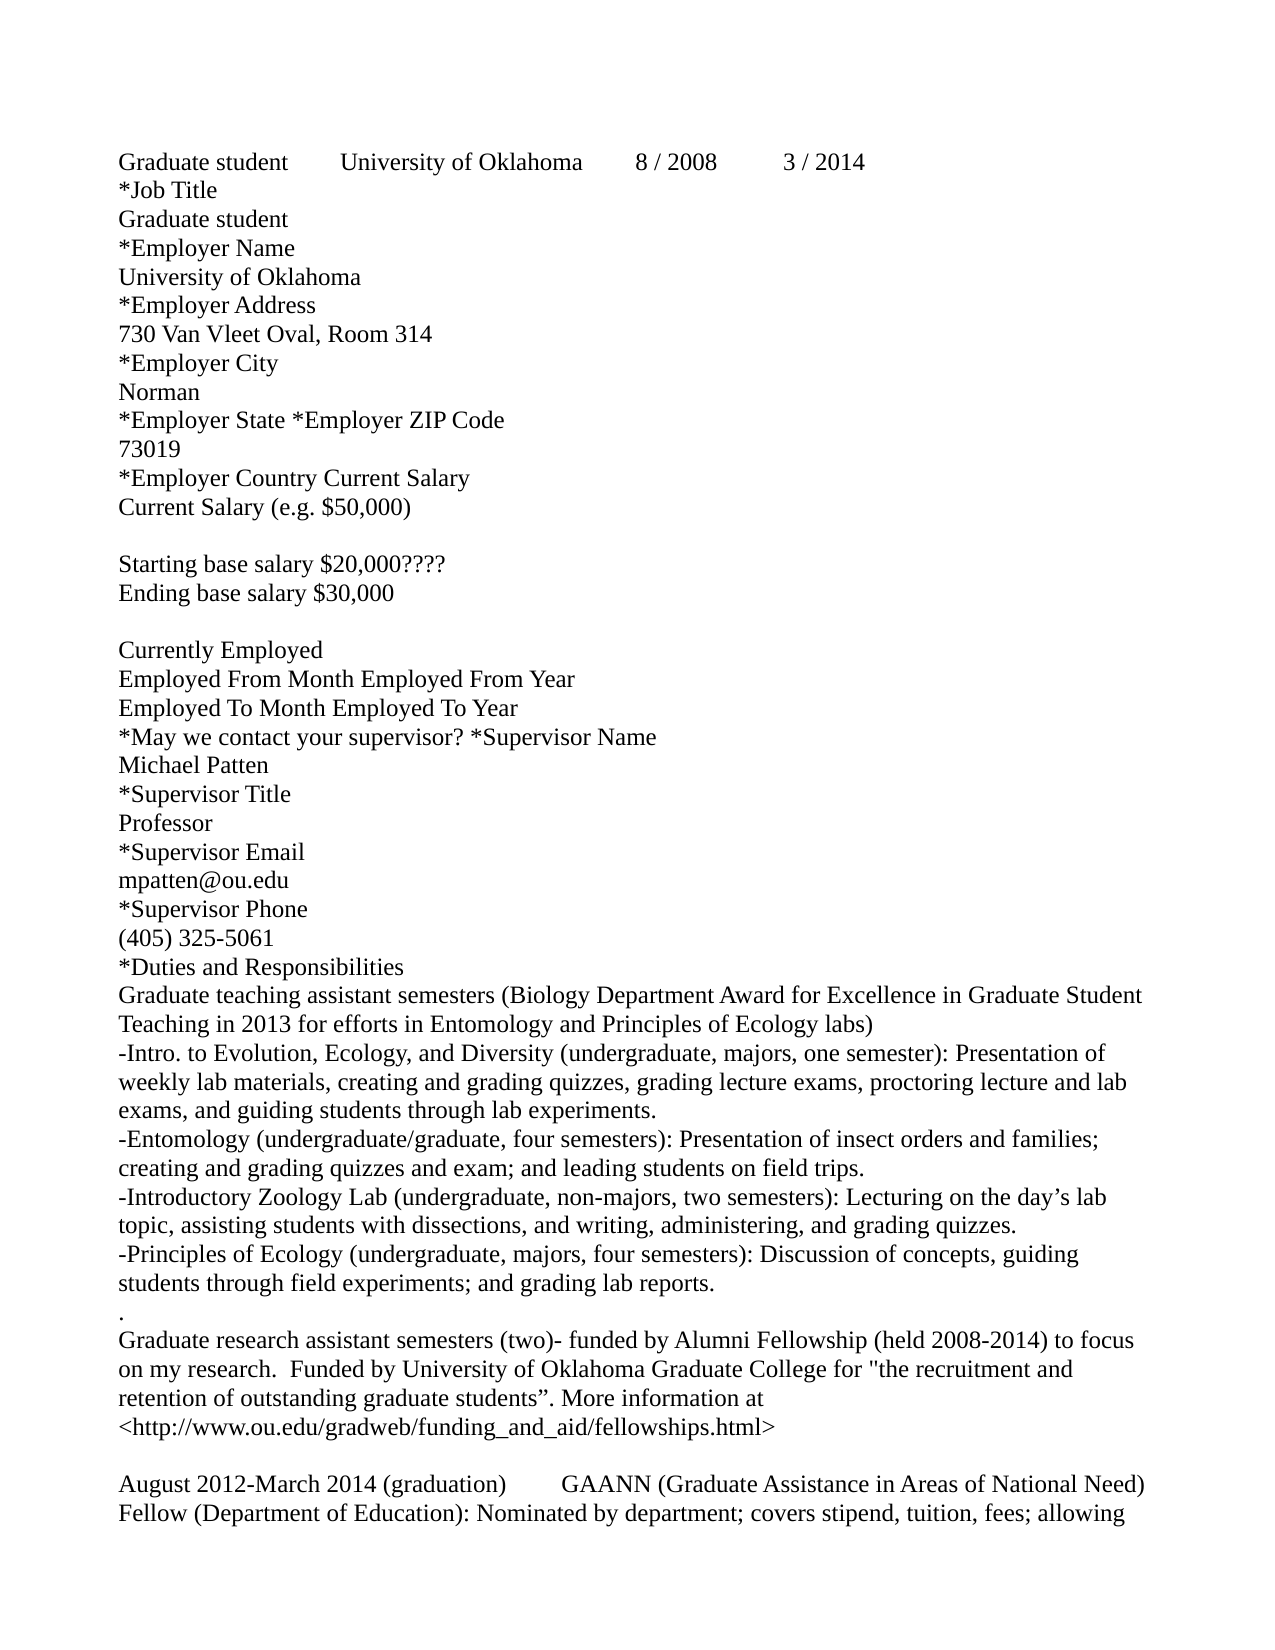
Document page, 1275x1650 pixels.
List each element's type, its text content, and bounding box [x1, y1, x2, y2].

text *Employer State *Employer ZIP Code [118, 406, 1157, 434]
text Starting base salary $20,000???? [118, 549, 1157, 578]
text 73019 [118, 434, 1157, 463]
text *Employer Country Current Salary [118, 463, 1157, 492]
text Ending base salary $30,000 [118, 578, 1157, 607]
text *May we contact your supervisor? *Supervisor Name [118, 722, 1157, 751]
text . [118, 1297, 1157, 1326]
text 730 Van Vleet Oval, Room 314 [118, 319, 1157, 348]
text Employed To Month Employed To Year [118, 693, 1157, 722]
text mpatten@ou.edu [118, 866, 1157, 894]
text -Intro. to Evolution, Ecology, and Diversity (undergraduate, majors, one semester): Presentation of weekly lab materials, creating and grading quizzes, grading lecture exams, proctoring lecture and lab exams, and guiding students through lab experiments. [118, 1038, 1157, 1124]
text -Principles of Ecology (undergraduate, majors, four semesters): Discussion of concepts, guiding students through field experiments; and grading lab reports. [118, 1239, 1157, 1297]
text Graduate student [118, 204, 1157, 233]
text (405) 325-5061 [118, 923, 1157, 952]
text Michael Patten [118, 751, 1157, 779]
text Employed From Month Employed From Year [118, 664, 1157, 693]
text *Job Title [118, 176, 1157, 204]
text *Employer Name [118, 233, 1157, 262]
text *Supervisor Email [118, 837, 1157, 866]
text -Entomology (undergraduate/graduate, four semesters): Presentation of insect orders and families; creating and grading quizzes and exam; and leading students on field trips. [118, 1124, 1157, 1182]
text *Employer Address [118, 291, 1157, 319]
text University of Oklahoma [118, 262, 1157, 291]
text *Duties and Responsibilities [118, 952, 1157, 981]
text Norman [118, 377, 1157, 406]
text Professor [118, 808, 1157, 837]
text Currently Employed [118, 636, 1157, 664]
text *Supervisor Title [118, 779, 1157, 808]
text Graduate research assistant semesters (two)- funded by Alumni Fellowship (held 2008-2014) to focus on my research. Funded by University of Oklahoma Graduate College for "the recruitment and retention of outstanding graduate students”. More information at <http://www.ou.edu/gradweb/funding_and_aid/fellowships.html> [118, 1326, 1157, 1441]
text Graduate teaching assistant semesters (Biology Department Award for Excellence in Graduate Student Teaching in 2013 for efforts in Entomology and Principles of Ecology labs) [118, 981, 1157, 1038]
text August 2012-March 2014 (graduation) GAANN (Graduate Assistance in Areas of National Need) Fellow (Department of Education): Nominated by department; covers stipend, tuition, fees; allowing [118, 1469, 1157, 1527]
text *Employer City [118, 348, 1157, 377]
text Graduate student University of Oklahoma 8 / 2008 3 / 2014 [118, 147, 1157, 176]
text *Supervisor Phone [118, 894, 1157, 923]
text Current Salary (e.g. $50,000) [118, 492, 1157, 521]
text -Introductory Zoology Lab (undergraduate, non-majors, two semesters): Lecturing on the day’s lab topic, assisting students with dissections, and writing, administering, and grading quizzes. [118, 1182, 1157, 1239]
